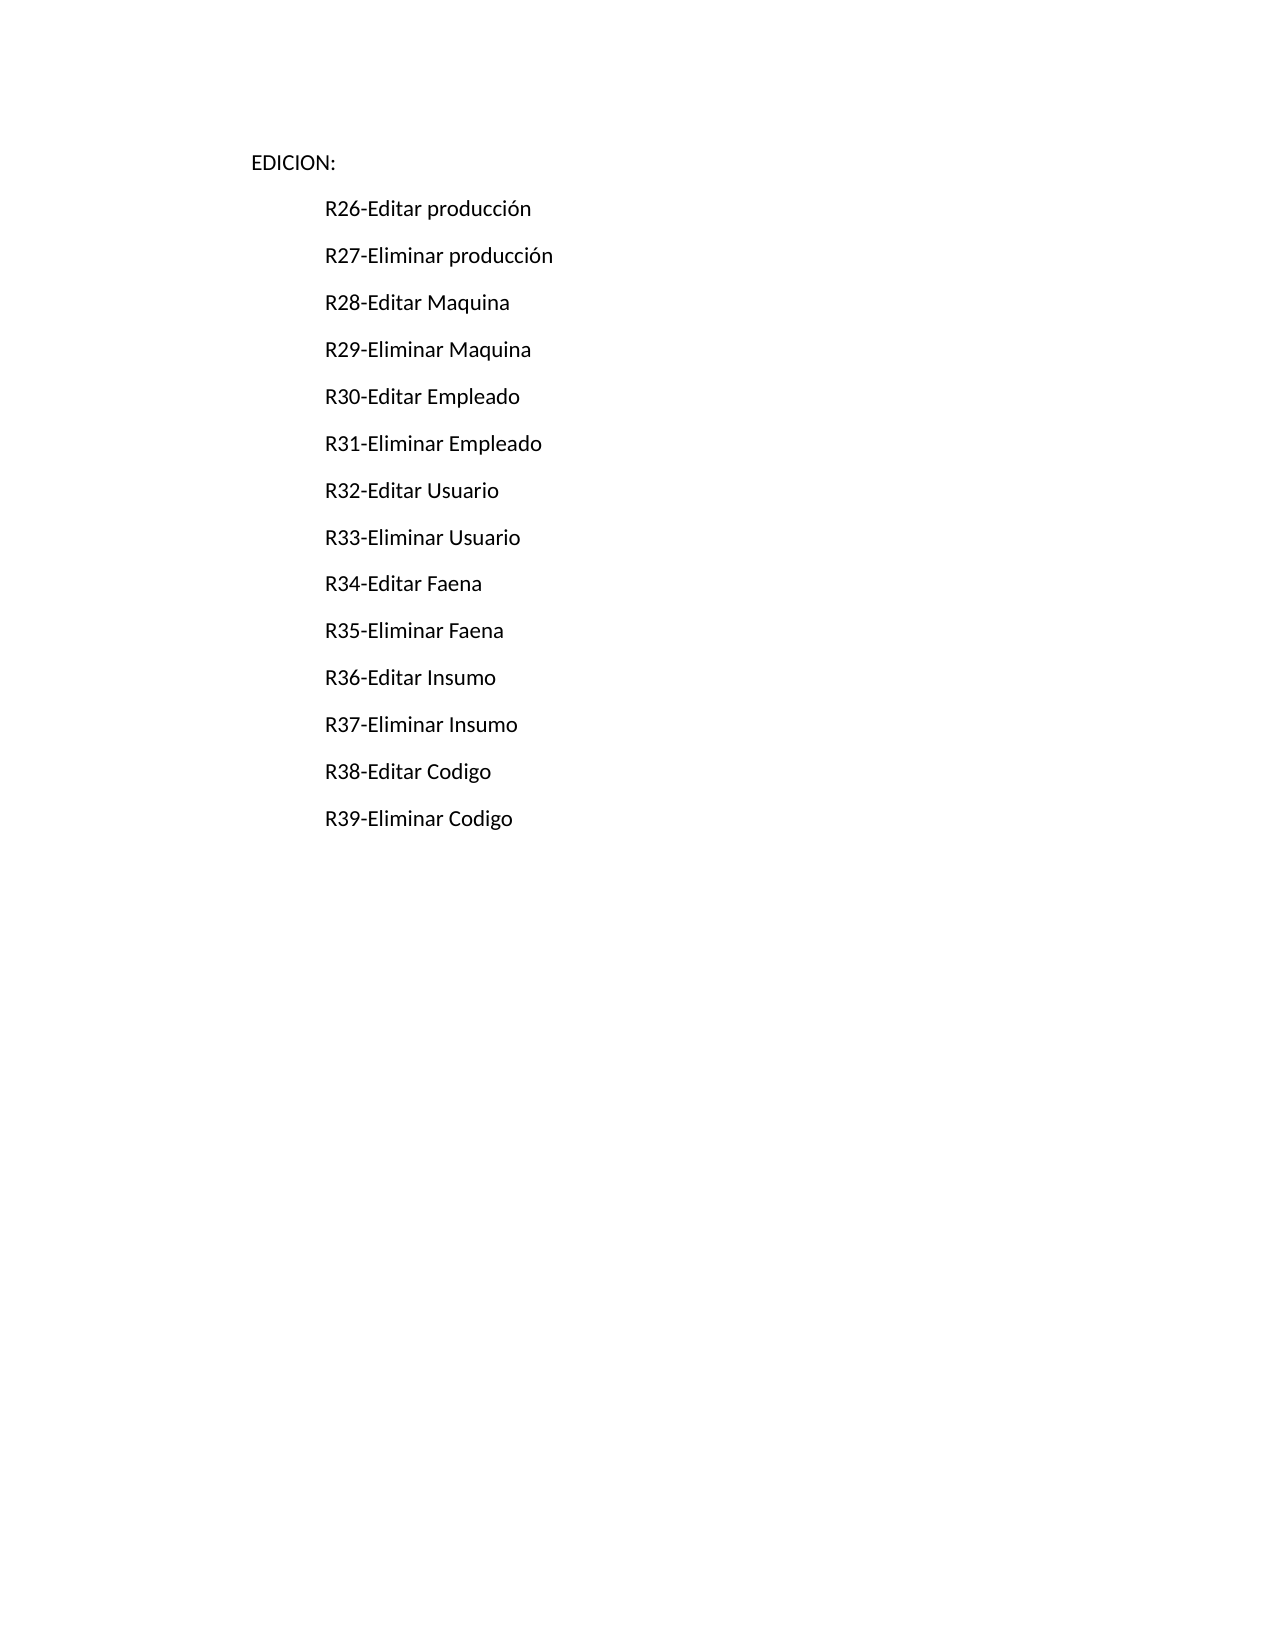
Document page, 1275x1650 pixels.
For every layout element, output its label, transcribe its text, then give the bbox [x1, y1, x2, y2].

text R39-Eliminar Codigo [177, 804, 1098, 832]
text R37-Eliminar Insumo [177, 710, 1098, 738]
text EDICION: [177, 148, 1098, 176]
text R26-Editar producción [177, 194, 1098, 222]
text R36-Editar Insumo [177, 663, 1098, 691]
text R27-Eliminar producción [177, 241, 1098, 269]
text R29-Eliminar Maquina [177, 335, 1098, 363]
text R33-Eliminar Usuario [177, 523, 1098, 551]
text R38-Editar Codigo [177, 757, 1098, 785]
text R32-Editar Usuario [177, 476, 1098, 504]
text R31-Eliminar Empleado [177, 429, 1098, 457]
text R34-Editar Faena [177, 569, 1098, 597]
text R30-Editar Empleado [177, 382, 1098, 410]
text R28-Editar Maquina [177, 288, 1098, 316]
text R35-Eliminar Faena [177, 616, 1098, 644]
